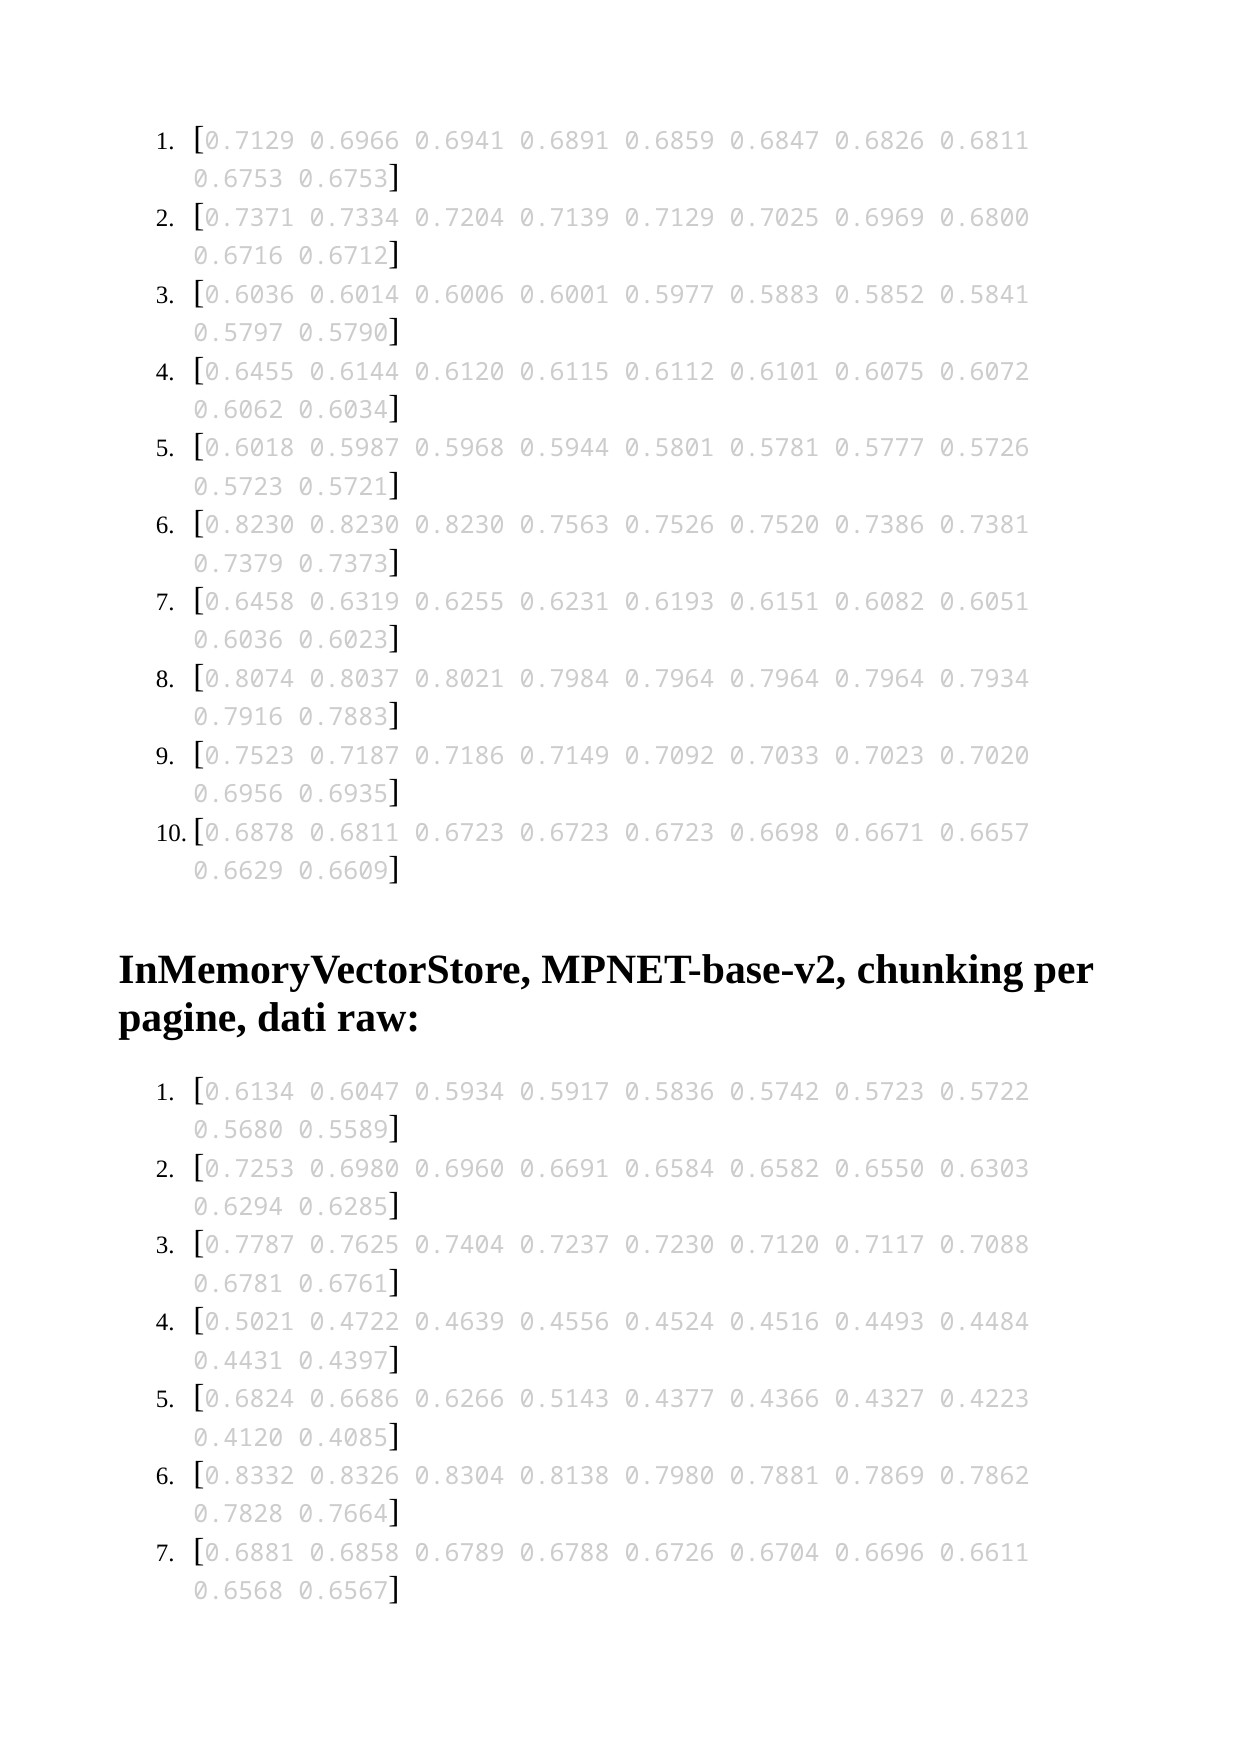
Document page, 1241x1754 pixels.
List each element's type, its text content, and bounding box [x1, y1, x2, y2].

list [0.8332 0.8326 0.8304 0.8138 0.7980 0.7881 0.7869 0.7862 0.7828 0.7664] [156, 1453, 1122, 1530]
list [0.6455 0.6144 0.6120 0.6115 0.6112 0.6101 0.6075 0.6072 0.6062 0.6034] [156, 349, 1122, 426]
list [0.8074 0.8037 0.8021 0.7984 0.7964 0.7964 0.7964 0.7934 0.7916 0.7883] [156, 656, 1122, 733]
list [0.6036 0.6014 0.6006 0.6001 0.5977 0.5883 0.5852 0.5841 0.5797 0.5790] [156, 272, 1122, 349]
text InMemoryVectorStore, MPNET-base-v2, chunking per pagine, dati raw: [118, 944, 1122, 1040]
list [0.7129 0.6966 0.6941 0.6891 0.6859 0.6847 0.6826 0.6811 0.6753 0.6753] [156, 118, 1122, 195]
list [0.6458 0.6319 0.6255 0.6231 0.6193 0.6151 0.6082 0.6051 0.6036 0.6023] [156, 579, 1122, 656]
list [0.7523 0.7187 0.7186 0.7149 0.7092 0.7033 0.7023 0.7020 0.6956 0.6935] [156, 733, 1122, 810]
list [0.6018 0.5987 0.5968 0.5944 0.5801 0.5781 0.5777 0.5726 0.5723 0.5721] [156, 426, 1122, 502]
list [0.7253 0.6980 0.6960 0.6691 0.6584 0.6582 0.6550 0.6303 0.6294 0.6285] [156, 1146, 1122, 1223]
list [0.5021 0.4722 0.4639 0.4556 0.4524 0.4516 0.4493 0.4484 0.4431 0.4397] [156, 1299, 1122, 1376]
list [0.7787 0.7625 0.7404 0.7237 0.7230 0.7120 0.7117 0.7088 0.6781 0.6761] [156, 1223, 1122, 1299]
list [0.6824 0.6686 0.6266 0.5143 0.4377 0.4366 0.4327 0.4223 0.4120 0.4085] [156, 1376, 1122, 1453]
list [0.6134 0.6047 0.5934 0.5917 0.5836 0.5742 0.5723 0.5722 0.5680 0.5589] [156, 1069, 1122, 1146]
list [0.7371 0.7334 0.7204 0.7139 0.7129 0.7025 0.6969 0.6800 0.6716 0.6712] [156, 195, 1122, 272]
list [0.6881 0.6858 0.6789 0.6788 0.6726 0.6704 0.6696 0.6611 0.6568 0.6567] [156, 1530, 1122, 1607]
list [0.8230 0.8230 0.8230 0.7563 0.7526 0.7520 0.7386 0.7381 0.7379 0.7373] [156, 502, 1122, 579]
list [0.6878 0.6811 0.6723 0.6723 0.6723 0.6698 0.6671 0.6657 0.6629 0.6609] [156, 810, 1122, 887]
